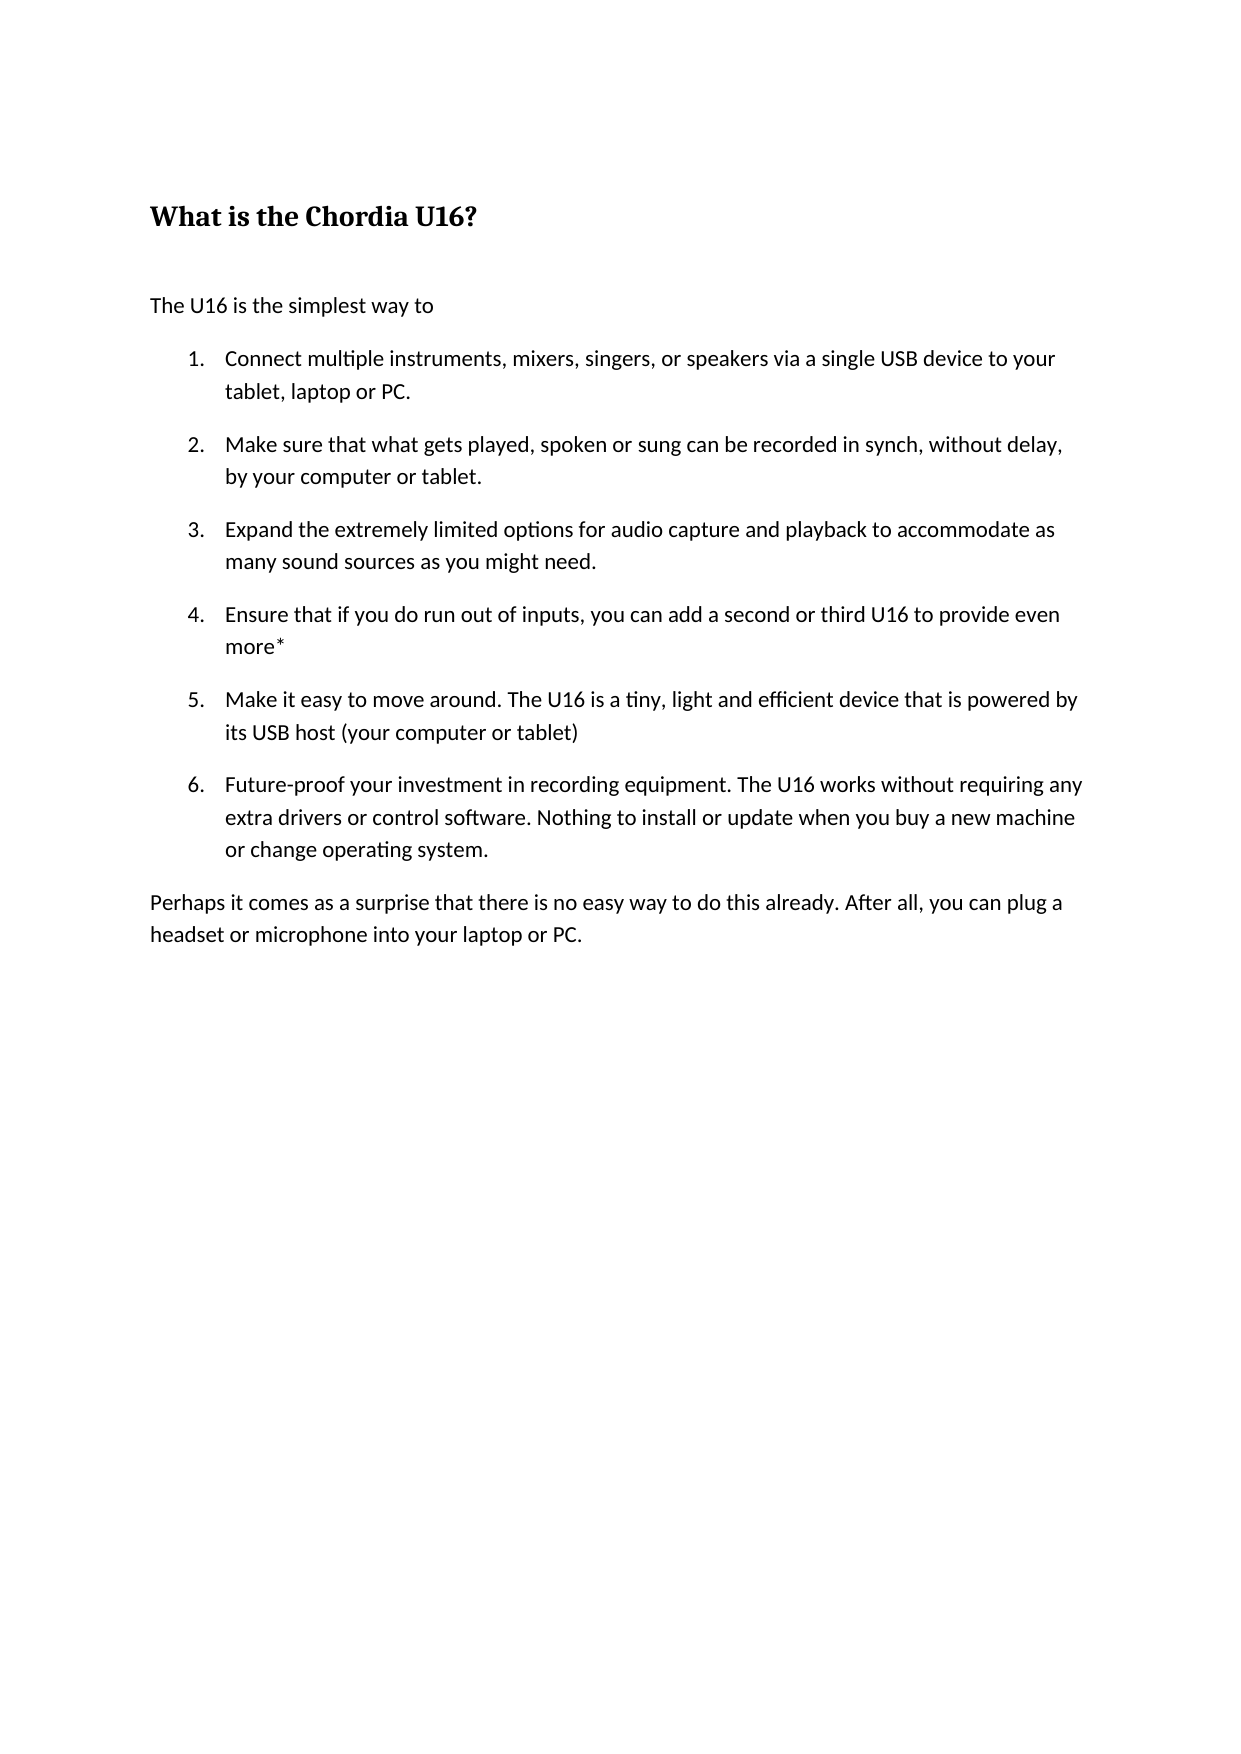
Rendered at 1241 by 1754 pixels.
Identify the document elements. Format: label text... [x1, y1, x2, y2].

subtitle What is the Chordia U16? [150, 200, 1090, 233]
list Connect multiple instruments, mixers, singers, or speakers via a single USB device to your tablet, laptop or PC. [187, 344, 1090, 405]
list Make sure that what gets played, spoken or sung can be recorded in synch, without delay, by your computer or tablet. [187, 430, 1090, 490]
text The U16 is the simplest way to [150, 292, 1090, 319]
list Make it easy to move around. The U16 is a tiny, light and efficient device that is powered by its USB host (your computer or tablet) [187, 685, 1090, 746]
list Future-proof your investment in recording equipment. The U16 works without requiring any extra drivers or control software. Nothing to install or update when you buy a new machine or change operating system. [187, 771, 1090, 863]
list Ensure that if you do run out of inputs, you can add a second or third U16 to provide even more* [187, 600, 1090, 660]
text Perhaps it comes as a surprise that there is no easy way to do this already. After all, you can plug a headset or microphone into your laptop or PC. [150, 888, 1090, 948]
list Expand the extremely limited options for audio capture and playback to accommodate as many sound sources as you might need. [187, 515, 1090, 575]
